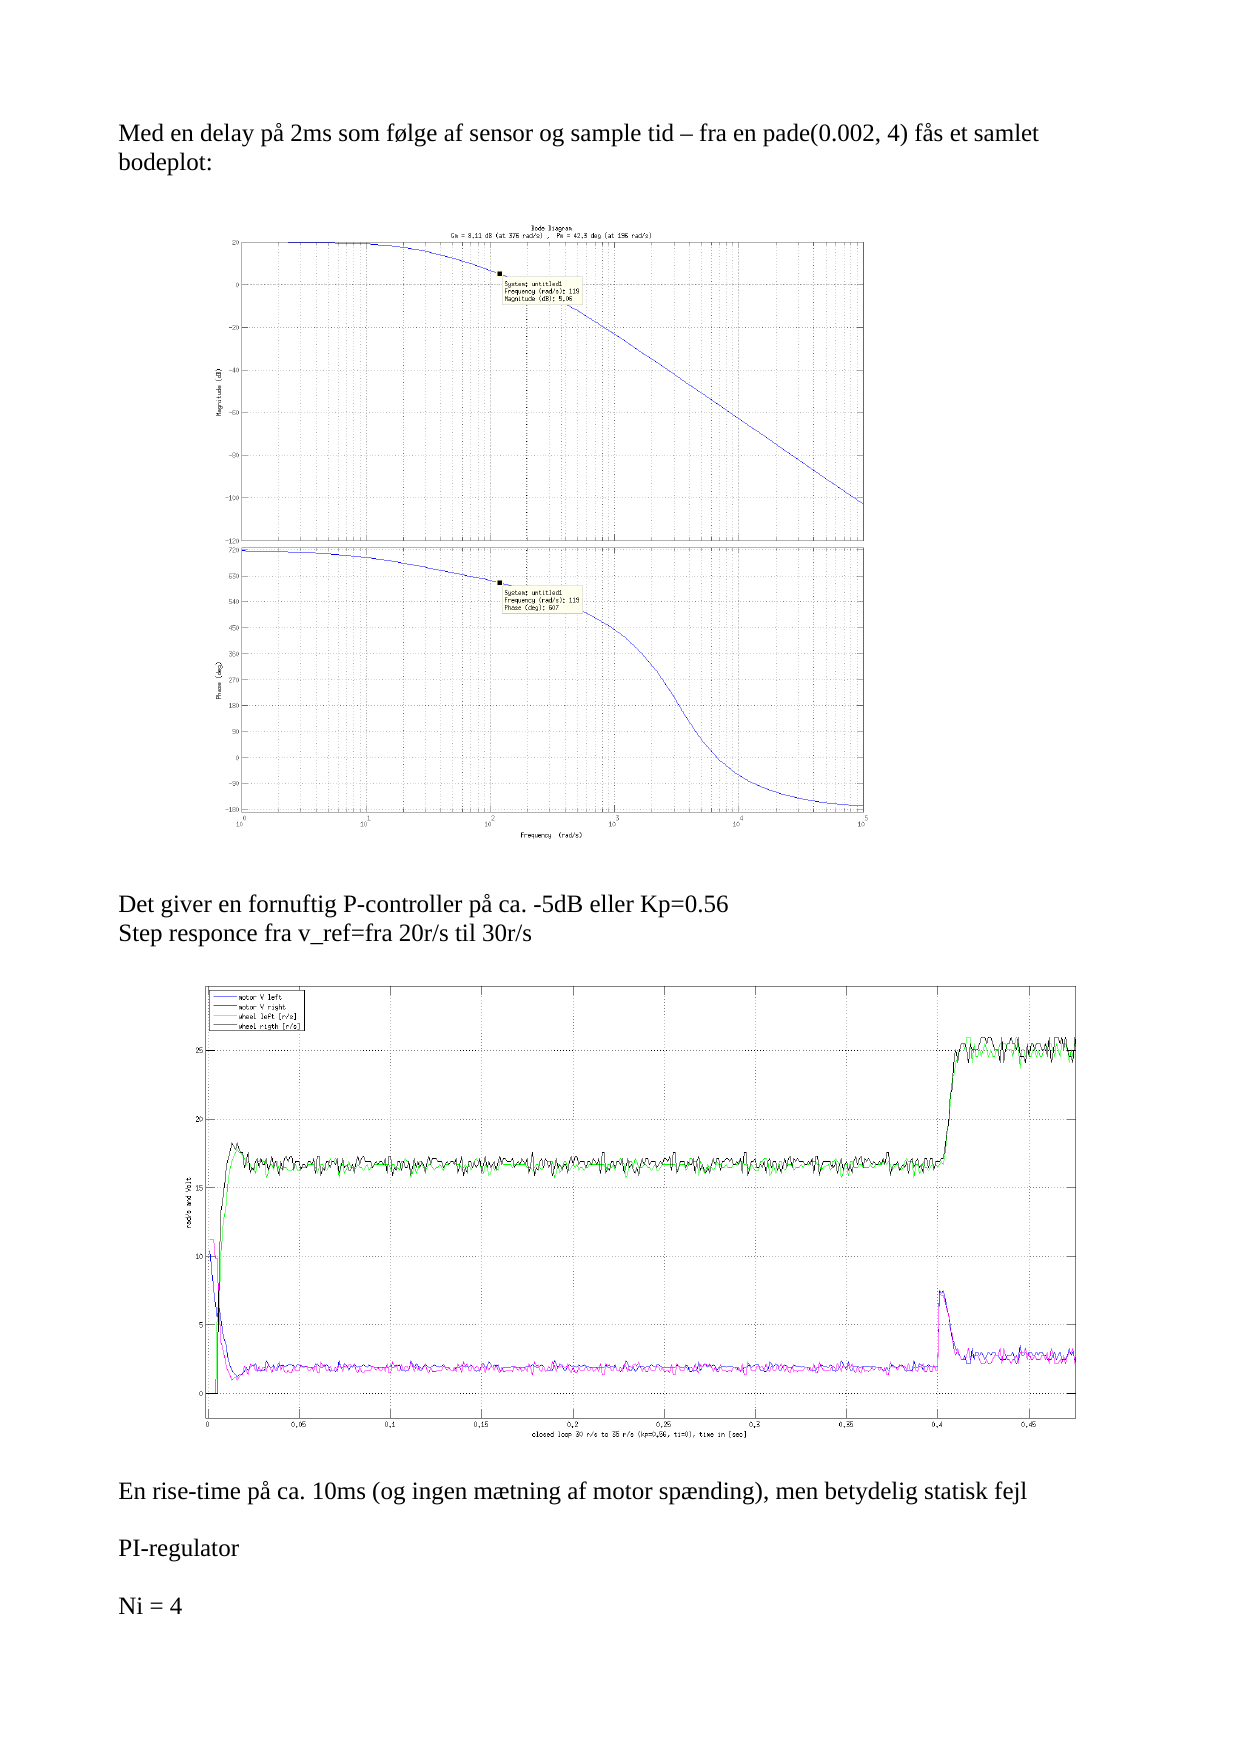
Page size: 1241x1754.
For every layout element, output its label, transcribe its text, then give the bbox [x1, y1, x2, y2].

text PI-regulator [118, 1533, 1122, 1562]
picture [129, 177, 940, 890]
text Ni = 4 [118, 1591, 1122, 1619]
picture [59, 947, 1182, 1476]
text Med en delay på 2ms som følge af sensor og sample tid – fra en pade(0.002, 4) fås et samlet bodeplot: [118, 118, 1122, 176]
text En rise-time på ca. 10ms (og ingen mætning af motor spænding), men betydelig statisk fejl [118, 1476, 1122, 1504]
text Step responce fra v_ref=fra 20r/s til 30r/s [118, 918, 1122, 947]
text Det giver en fornuftig P-controller på ca. -5dB eller Kp=0.56 [118, 176, 1122, 918]
